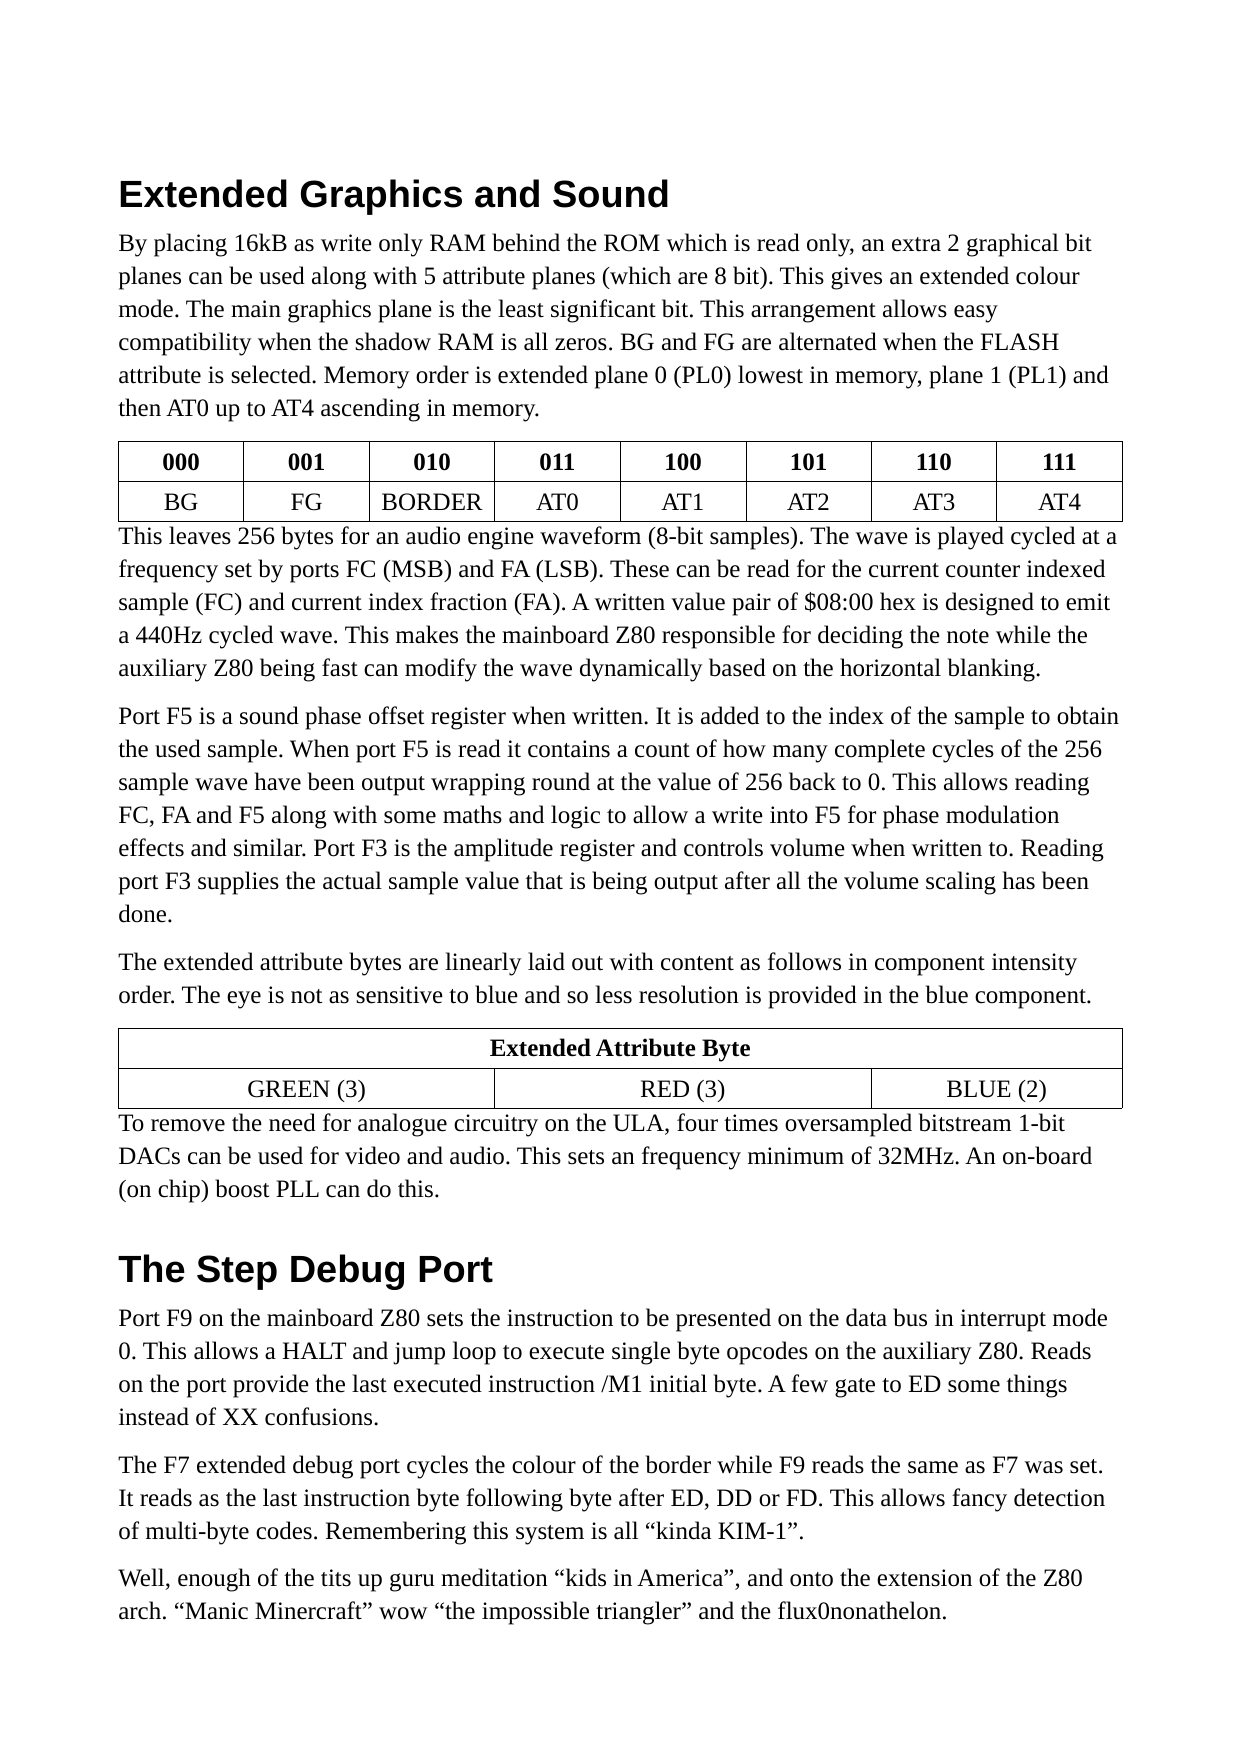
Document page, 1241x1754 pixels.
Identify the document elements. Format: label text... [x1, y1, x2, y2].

table_cell AT1 [621, 482, 746, 521]
table_header 101 [747, 442, 871, 481]
table_cell AT4 [997, 482, 1122, 521]
table_cell AT0 [495, 482, 620, 521]
text The F7 extended debug port cycles the colour of the border while F9 reads the same as F7 was set. It reads as the last instruction byte following byte after ED, DD or FD. This allows fancy detection of multi-byte codes. Remembering this system is all “kinda KIM-1”. [118, 1450, 1122, 1544]
table_header 111 [997, 442, 1122, 481]
table_header 100 [621, 442, 746, 481]
table_cell BORDER [370, 482, 494, 521]
table_header 001 [244, 442, 369, 481]
table_cell BLUE (2) [872, 1069, 1122, 1108]
table_header Extended Attribute Byte [119, 1029, 1122, 1068]
table_header 110 [872, 442, 996, 481]
table_cell GREEN (3) [119, 1069, 494, 1108]
text By placing 16kB as write only RAM behind the ROM which is read only, an extra 2 graphical bit planes can be used along with 5 attribute planes (which are 8 bit). This gives an extended colour mode. The main graphics plane is the least significant bit. This arrangement allows easy compatibility when the shadow RAM is all zeros. BG and FG are alternated when the FLASH attribute is selected. Memory order is extended plane 0 (PL0) lowest in memory, plane 1 (PL1) and then AT0 up to AT4 ascending in memory. [118, 228, 1122, 422]
table_header 010 [370, 442, 494, 481]
text To remove the need for analogue circuitry on the ULA, four times oversampled bitstream 1-bit DACs can be used for video and audio. This sets an frequency minimum of 32MHz. An on-board (on chip) boost PLL can do this. [118, 1109, 1122, 1203]
text This leaves 256 bytes for an audio engine waveform (8-bit samples). The wave is played cycled at a frequency set by ports FC (MSB) and FA (LSB). These can be read for the current counter indexed sample (FC) and current index fraction (FA). A written value pair of $08:00 hex is designed to emit a 440Hz cycled wave. This makes the mainboard Z80 responsible for deciding the note while the auxiliary Z80 being fast can modify the wave dynamically based on the horizontal blanking. [118, 522, 1122, 682]
table_cell AT2 [747, 482, 871, 521]
text The extended attribute bytes are linearly laid out with content as follows in component intensity order. The eye is not as sensitive to blue and so less resolution is provided in the blue component. [118, 947, 1122, 1009]
text Well, enough of the tits up guru meditation “kids in America”, and onto the extension of the Z80 arch. “Manic Minercraft” wow “the impossible triangler” and the flux0nonathelon. [118, 1563, 1122, 1625]
table_cell RED (3) [495, 1069, 871, 1108]
text Port F5 is a sound phase offset register when written. It is added to the index of the sample to obtain the used sample. When port F5 is read it contains a count of how many complete cycles of the 256 sample wave have been output wrapping round at the value of 256 back to 0. This allows reading FC, FA and F5 along with some maths and logic to allow a write into F5 for phase modulation effects and similar. Port F3 is the amplitude register and controls volume when written to. Reading port F3 supplies the actual sample value that is being output after all the volume scaling has been done. [118, 701, 1122, 928]
text Port F9 on the mainboard Z80 sets the instruction to be presented on the data bus in interrupt mode 0. This allows a HALT and jump loop to execute single byte opcodes on the auxiliary Z80. Reads on the port provide the last executed instruction /M1 initial byte. A few gate to ED some things instead of XX confusions. [118, 1303, 1122, 1431]
table_cell FG [244, 482, 369, 521]
table_cell AT3 [872, 482, 996, 521]
table_cell BG [119, 482, 243, 521]
subtitle The Step Debug Port [118, 1247, 1122, 1291]
table_header 000 [119, 442, 243, 481]
subtitle Extended Graphics and Sound [118, 172, 1122, 216]
table_header 011 [495, 442, 620, 481]
